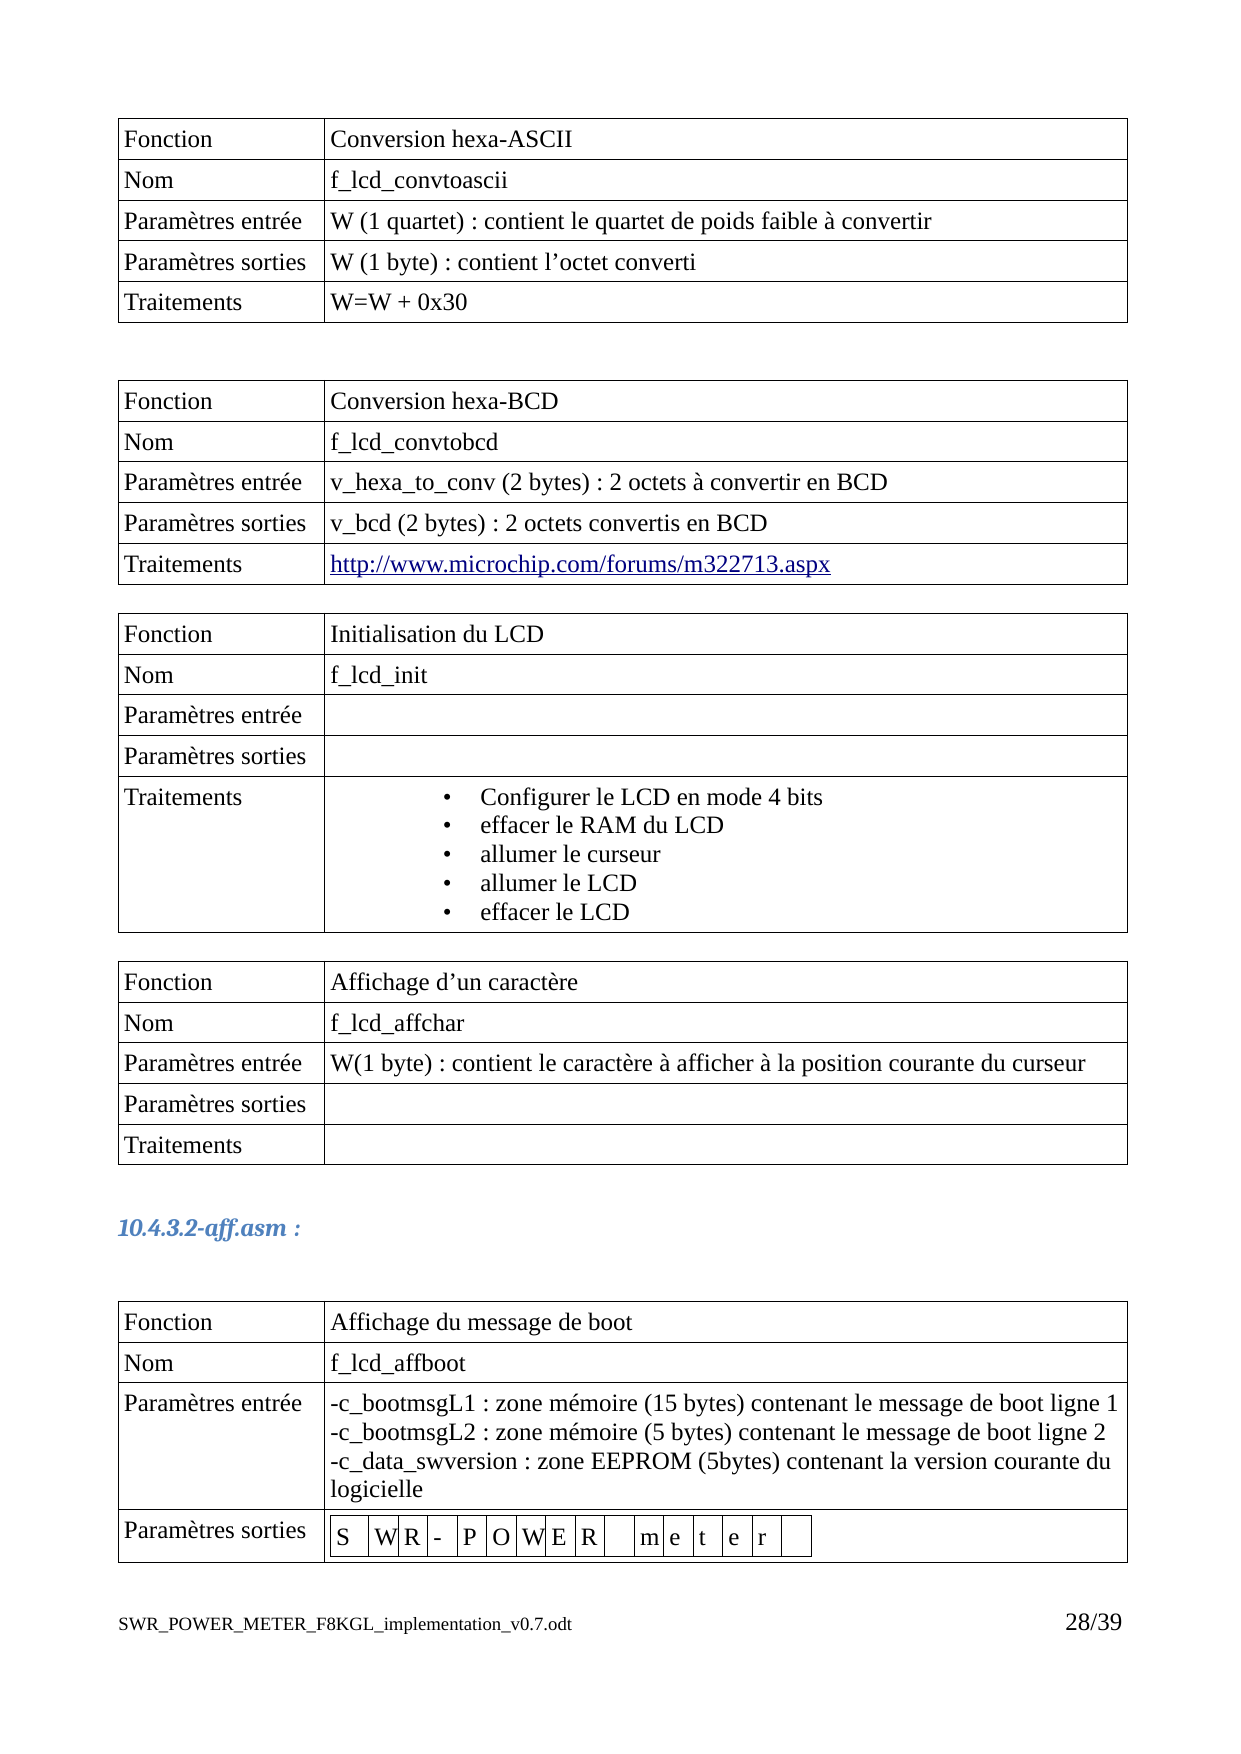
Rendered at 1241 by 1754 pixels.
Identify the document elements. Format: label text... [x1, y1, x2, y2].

table_cell Traitements [119, 777, 324, 931]
table_header Fonction [119, 1302, 324, 1341]
table_header W [369, 1516, 398, 1556]
table_cell Paramètres sorties [119, 1084, 324, 1123]
table_cell Traitements [119, 544, 324, 583]
table_cell W (1 byte) : contient l’octet converti [325, 241, 1127, 281]
table_header [782, 1516, 811, 1556]
table_cell [325, 1125, 1127, 1164]
table_header Affichage du message de boot [325, 1302, 1127, 1341]
table_cell Nom [119, 422, 324, 461]
table_cell Paramètres sorties [119, 241, 324, 281]
table_header R [576, 1516, 604, 1556]
table_cell Nom [119, 160, 324, 199]
table_cell Paramètres sorties [119, 736, 324, 776]
table_header E [546, 1516, 575, 1556]
table_cell f_lcd_init [325, 655, 1127, 694]
table_cell [325, 1510, 1127, 1562]
table_cell Paramètres sorties [119, 503, 324, 543]
table_header e [723, 1516, 752, 1556]
table_cell W(1 byte) : contient le caractère à afficher à la position courante du curseur [325, 1043, 1127, 1083]
table_header Fonction [119, 614, 324, 653]
table_header O [487, 1516, 516, 1556]
table_header Conversion hexa-BCD [325, 381, 1127, 421]
table_header - [428, 1516, 457, 1556]
table_header Initialisation du LCD [325, 614, 1127, 653]
table_cell v_bcd (2 bytes) : 2 octets convertis en BCD [325, 503, 1127, 543]
table_header t [694, 1516, 722, 1556]
table_cell W (1 quartet) : contient le quartet de poids faible à convertir [325, 201, 1127, 240]
table_cell Traitements [119, 1125, 324, 1164]
table_cell f_lcd_convtoascii [325, 160, 1127, 199]
table_cell f_lcd_convtobcd [325, 422, 1127, 461]
table_cell Paramètres entrée [119, 695, 324, 735]
table_cell Configurer le LCD en mode 4 bits effacer le RAM du LCD allumer le curseur allumer le LCD effacer le LCD [325, 777, 1127, 931]
table_header e [664, 1516, 693, 1556]
table_header m [635, 1516, 663, 1556]
subtitle 10.4.3.2-aff.asm : [118, 1214, 1122, 1243]
table_cell Nom [119, 655, 324, 694]
table_cell -c_bootmsgL1 : zone mémoire (15 bytes) contenant le message de boot ligne 1 -c_bootmsgL2 : zone mémoire (5 bytes) contenant le message de boot ligne 2 -c_data_swversion : zone EEPROM (5bytes) contenant la version courante du logicielle [325, 1383, 1127, 1509]
table_cell f_lcd_affchar [325, 1003, 1127, 1042]
table_header R [399, 1516, 427, 1556]
table_cell Nom [119, 1343, 324, 1382]
table_header Fonction [119, 119, 324, 159]
table_cell Paramètres entrée [119, 1043, 324, 1083]
table_cell f_lcd_affboot [325, 1343, 1127, 1382]
table_cell Paramètres entrée [119, 201, 324, 240]
table_cell Paramètres entrée [119, 1383, 324, 1509]
table_header W [517, 1516, 545, 1556]
table_cell Paramètres entrée [119, 462, 324, 502]
table_cell [325, 736, 1127, 776]
table_header P [458, 1516, 486, 1556]
table_cell Paramètres sorties [119, 1510, 324, 1562]
table_header Fonction [119, 381, 324, 421]
table_cell Traitements [119, 282, 324, 322]
table_cell [325, 695, 1127, 735]
table_cell [325, 1084, 1127, 1123]
table_header Affichage d’un caractère [325, 962, 1127, 1001]
table_header [605, 1516, 634, 1556]
table_cell W=W + 0x30 [325, 282, 1127, 322]
table_header Fonction [119, 962, 324, 1001]
table_cell Nom [119, 1003, 324, 1042]
table_header r [753, 1516, 781, 1556]
table_header S [331, 1516, 368, 1556]
table_header Conversion hexa-ASCII [325, 119, 1127, 159]
table_cell http://www.microchip.com/forums/m322713.aspx [325, 544, 1127, 583]
table_cell v_hexa_to_conv (2 bytes) : 2 octets à convertir en BCD [325, 462, 1127, 502]
